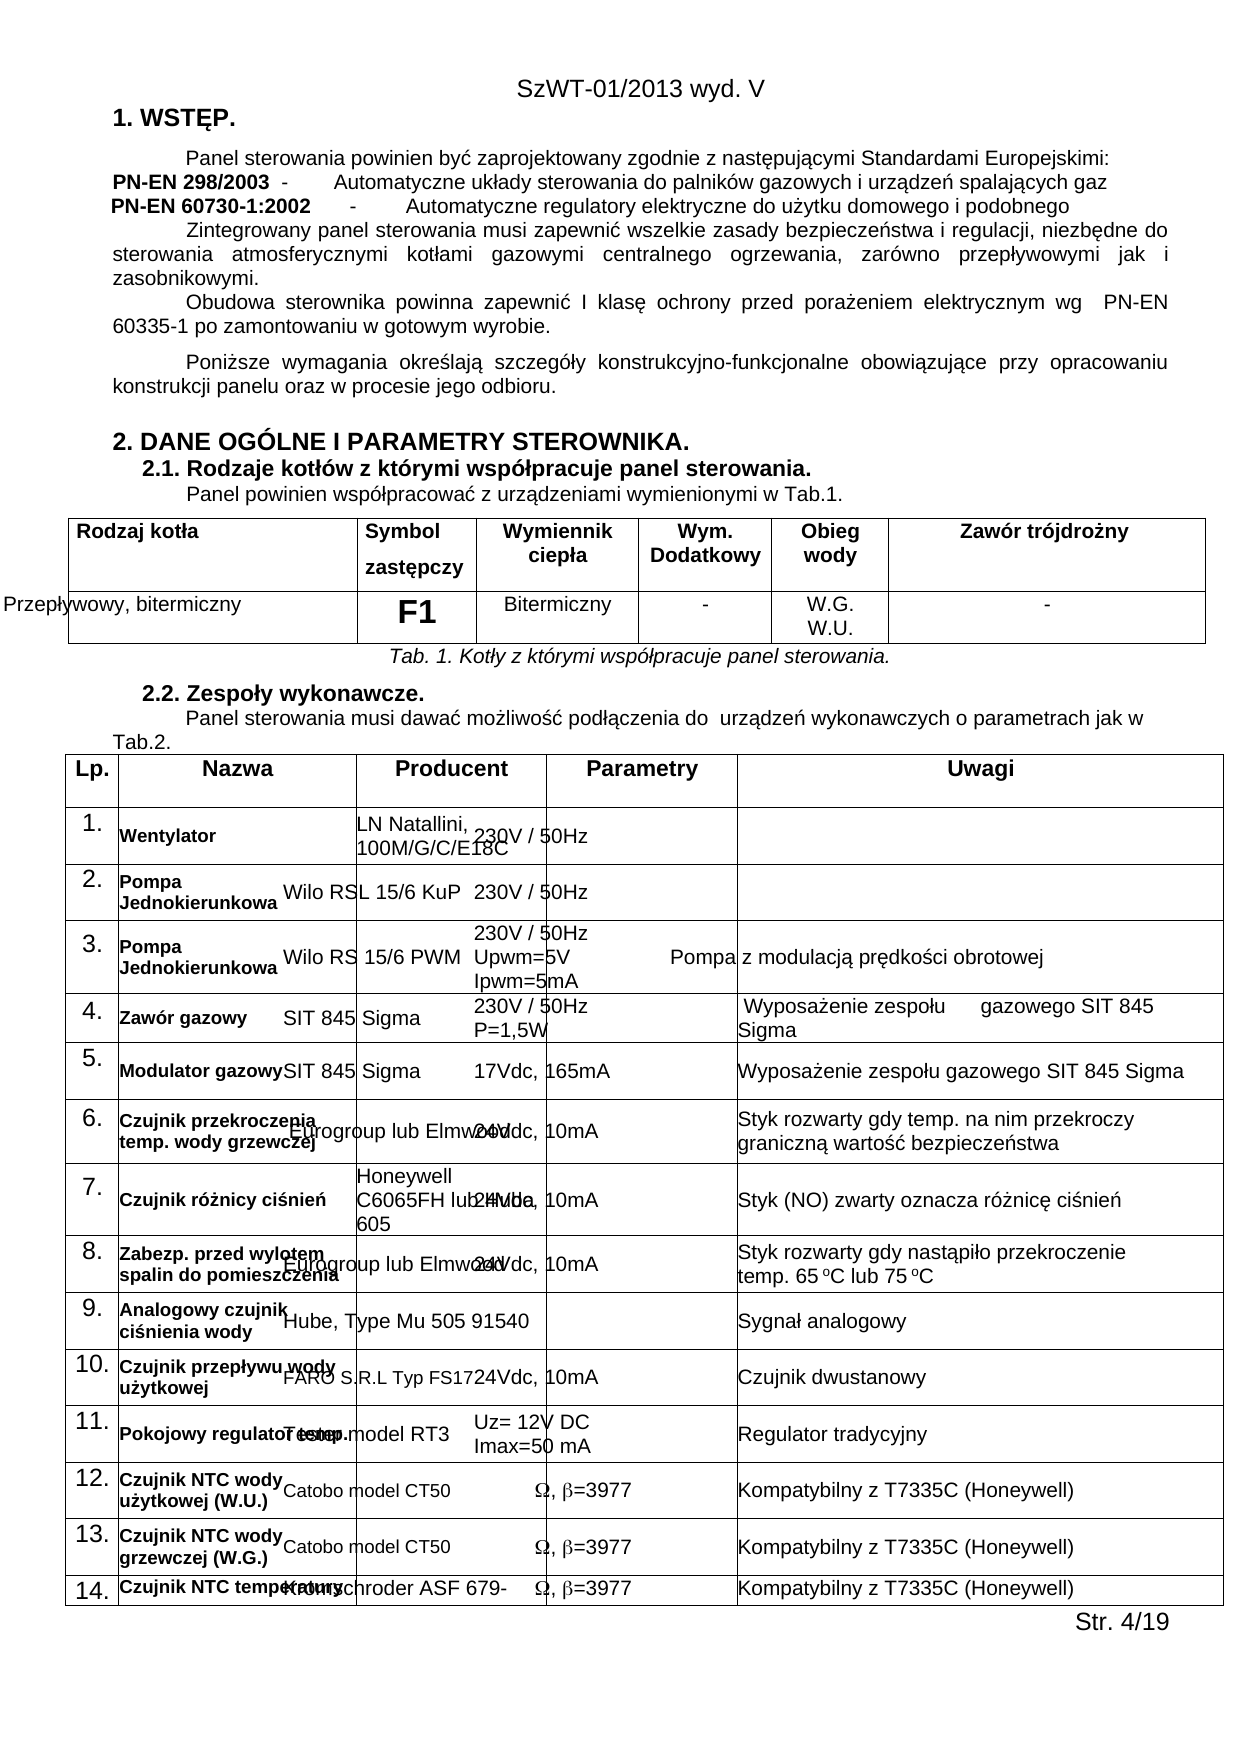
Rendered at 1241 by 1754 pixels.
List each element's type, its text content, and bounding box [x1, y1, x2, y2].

table_cell Honeywell C6065FH lub Huba 605 [357, 1164, 546, 1235]
table_cell 230V / 50Hz Upwm=5V Ipwm=5mA [547, 921, 737, 993]
table_header Parametry [547, 755, 737, 807]
table_header Producent [357, 755, 546, 807]
table_cell Styk rozwarty gdy nastąpiło przekroczenie temp. 65 oC lub 75 oC [738, 1236, 1223, 1292]
table_cell Wyposażenie zespołu gazowego SIT 845 Sigma [738, 994, 1223, 1042]
table_cell Wentylator [119, 808, 356, 863]
table_cell Regulator tradycyjny [738, 1406, 1223, 1462]
table_cell F1 [358, 592, 476, 643]
table_cell - [639, 592, 771, 643]
table_cell Czujnik przepływu wody użytkowej [119, 1350, 356, 1405]
table_cell Kompatybilny z T7335C (Honeywell) [738, 1519, 1223, 1575]
table_cell Wilo RSL 15/6 KuP [357, 865, 546, 920]
table_cell SIT 845 Sigma [357, 994, 546, 1042]
table_cell 230V / 50Hz [547, 808, 737, 863]
table_cell 2. [66, 865, 118, 920]
table_cell 24Vdc, 10mA [547, 1164, 737, 1235]
table_cell Czujnik przekroczenia temp. wody grzewczej [119, 1100, 356, 1162]
table_cell 9. [66, 1293, 118, 1348]
table_cell Uz= 12V DC Imax=50 mA [547, 1406, 737, 1462]
table_cell 12. [66, 1463, 118, 1518]
table_cell Pokojowy regulator temp. [119, 1406, 356, 1462]
table_cell 24Vdc, 10mA [547, 1350, 737, 1405]
text Obudowa sterownika powinna zapewnić I klasę ochrony przed porażeniem elektrycznym wg PN-EN 60335-1 po zamontowaniu w gotowym wyrobie. [112, 289, 1169, 337]
table_cell [738, 865, 1223, 920]
table_cell 10. [66, 1350, 118, 1405]
table_cell Zawór gazowy [119, 994, 356, 1042]
table_cell Kompatybilny z T7335C (Honeywell) [738, 1576, 1223, 1604]
table_header Nazwa [119, 755, 356, 807]
text PN-EN 60730-1:2002 - Automatyczne regulatory elektryczne do użytku domowego i podobnego [111, 193, 1169, 218]
table_cell 8. [66, 1236, 118, 1292]
table_cell Czujnik NTC wody użytkowej (W.U.) [119, 1463, 356, 1518]
table_cell 24Vdc, 10mA [547, 1100, 737, 1162]
table_header Wymiennik ciepła [477, 519, 638, 591]
table_cell Czujnik NTC wody grzewczej (W.G.) [119, 1519, 356, 1575]
table_cell Pompa Jednokierunkowa [119, 921, 356, 993]
table_cell R=10k, =3977 [547, 1463, 737, 1518]
table_cell [738, 808, 1223, 863]
text Panel sterowania powinien być zaprojektowany zgodnie z następującymi Standardami Europejskimi: [112, 146, 1169, 169]
table_cell Catobo model CT50 [357, 1519, 546, 1575]
table_header Symbol zastępczy [358, 519, 476, 591]
table_cell Catobo model CT50 [357, 1463, 546, 1518]
table_cell Analogowy czujnik ciśnienia wody [119, 1293, 356, 1348]
table_cell 4. [66, 994, 118, 1042]
table_cell R=10k, =3977 [547, 1519, 737, 1575]
table_cell Styk (NO) zwarty oznacza różnicę ciśnień [738, 1164, 1223, 1235]
table_cell SIT 845 Sigma [357, 1043, 546, 1098]
table_cell 13. [66, 1519, 118, 1575]
table_header Uwagi [738, 755, 1223, 807]
table_cell Czujnik NTC temperatury zewn. [119, 1576, 356, 1604]
table_cell - [889, 592, 1205, 643]
table_cell 24Vdc, 10mA [547, 1236, 737, 1292]
table_cell Styk rozwarty gdy temp. na nim przekroczy graniczną wartość bezpieczeństwa [738, 1100, 1223, 1162]
text Zintegrowany panel sterowania musi zapewnić wszelkie zasady bezpieczeństwa i regulacji, niezbędne do sterowania atmosferycznymi kotłami gazowymi centralnego ogrzewania, zarówno przepływowymi jak i zasobnikowymi. [112, 218, 1169, 289]
table_cell 11. [66, 1406, 118, 1462]
table_cell Bitermiczny [477, 592, 638, 643]
table_cell Kompatybilny z T7335C (Honeywell) [738, 1463, 1223, 1518]
table_cell LN Natallini, 100M/G/C/E18C [357, 808, 546, 863]
text Tab. 1. Kotły z którymi współpracuje panel sterowania. [112, 644, 1169, 668]
table_cell Zabezp. przed wylotem spalin do pomieszczenia [119, 1236, 356, 1292]
table_cell Czujnik dwustanowy [738, 1350, 1223, 1405]
table_cell Wilo RS 15/6 PWM [357, 921, 546, 993]
table_cell Eurogroup lub Elmwood [357, 1236, 546, 1292]
table_cell 3. [66, 921, 118, 993]
table_cell 230V / 50Hz [547, 865, 737, 920]
table_cell 17Vdc, 165mA [547, 1043, 737, 1098]
subtitle 1. WSTĘP. [112, 102, 1169, 131]
text Panel sterowania musi dawać możliwość podłączenia do urządzeń wykonawczych o parametrach jak w Tab.2. [112, 706, 1169, 754]
table_cell Czujnik różnicy ciśnień [119, 1164, 356, 1235]
table_cell 230V / 50Hz P=1,5W [547, 994, 737, 1042]
table_cell W.G. W.U. [772, 592, 888, 643]
subtitle 2. DANE OGÓLNE I PARAMETRY STEROWNIKA. [112, 427, 1169, 455]
table_cell Eurogroup lub Elmwood [357, 1100, 546, 1162]
text Poniższe wymagania określają szczegóły konstrukcyjno-funkcjonalne obowiązujące przy opracowaniu konstrukcji panelu oraz w procesie jego odbioru. [112, 350, 1169, 398]
table_cell R=10k, =3977 [547, 1576, 737, 1604]
table_cell Przepływowy, bitermiczny [69, 592, 357, 643]
table_cell 5. [66, 1043, 118, 1098]
table_cell FARO S.R.L Typ FS17 [357, 1350, 546, 1405]
table_header Zawór trójdrożny [889, 519, 1205, 591]
table_header Wym. Dodatkowy [639, 519, 771, 591]
table_cell Kromschroder ASF 679-019 [357, 1576, 546, 1604]
table_cell Pompa Jednokierunkowa [119, 865, 356, 920]
table_cell 14. [66, 1576, 118, 1604]
subtitle 2.2. Zespoły wykonawcze. [142, 679, 1169, 706]
table_cell [547, 1293, 737, 1348]
table_cell Pompa z modulacją prędkości obrotowej [738, 921, 1223, 993]
table_cell Sygnał analogowy [738, 1293, 1223, 1348]
text PN-EN 298/2003 - Automatyczne układy sterowania do palników gazowych i urządzeń spalających gaz [112, 169, 1169, 193]
table_cell Wyposażenie zespołu gazowego SIT 845 Sigma [738, 1043, 1223, 1098]
table_header Rodzaj kotła [69, 519, 357, 591]
table_cell Modulator gazowy [119, 1043, 356, 1098]
table_header Obieg wody [772, 519, 888, 591]
table_cell 7. [66, 1164, 118, 1235]
table_cell Tester model RT3 [357, 1406, 546, 1462]
subtitle 2.1. Rodzaje kotłów z którymi współpracuje panel sterowania. [142, 455, 1169, 482]
table_cell 1. [66, 808, 118, 863]
table_header Lp. [66, 755, 118, 807]
table_cell 6. [66, 1100, 118, 1162]
table_cell Hube, Type Mu 505 91540 [357, 1293, 546, 1348]
text Panel powinien współpracować z urządzeniami wymienionymi w Tab.1. [112, 482, 1169, 506]
